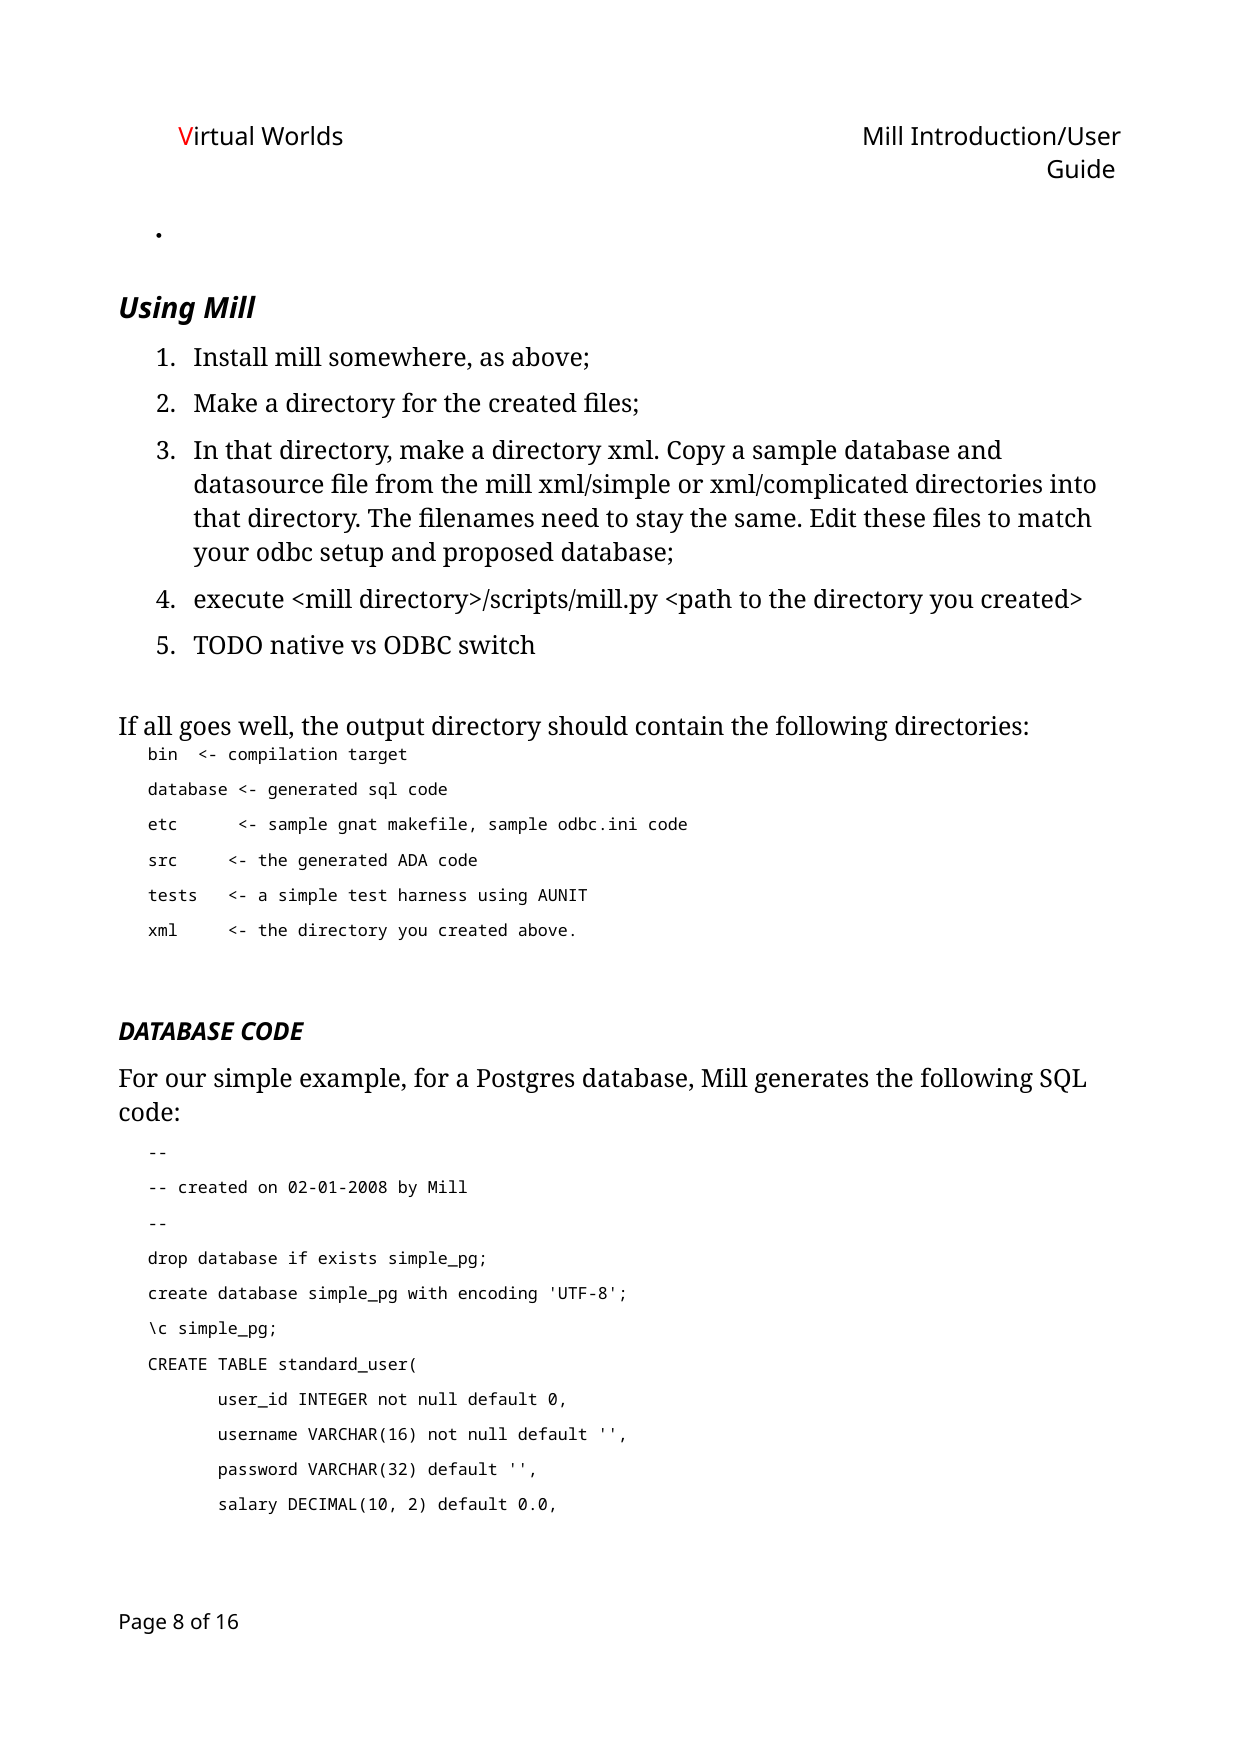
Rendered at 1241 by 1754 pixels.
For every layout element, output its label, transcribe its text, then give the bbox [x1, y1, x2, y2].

text create database simple_pg with encoding 'UTF-8'; [148, 1282, 1122, 1304]
list Make a directory for the created files; [156, 386, 1122, 420]
subtitle Using Mill [118, 287, 1122, 327]
list Install mill somewhere, as above; [156, 339, 1122, 373]
text etc <- sample gnat makefile, sample odbc.ini code [148, 813, 1122, 836]
text bin <- compilation target [148, 743, 1122, 765]
list TODO native vs ODBC switch [156, 628, 1122, 662]
text -- [148, 1211, 1122, 1234]
text password VARCHAR(32) default '', [148, 1458, 1122, 1481]
text database <- generated sql code [148, 778, 1122, 801]
text For our simple example, for a Postgres database, Mill generates the following SQL code: [118, 1060, 1122, 1128]
text If all goes well, the output directory should contain the following directories: [118, 708, 1122, 743]
text CREATE TABLE standard_user( [148, 1352, 1122, 1375]
subtitle DATABASE CODE [118, 1014, 1122, 1048]
text xml <- the directory you created above. [148, 919, 1122, 941]
text salary DECIMAL(10, 2) default 0.0, [148, 1493, 1122, 1516]
text -- created on 02-01-2008 by Mill [148, 1176, 1122, 1199]
text username VARCHAR(16) not null default '', [148, 1423, 1122, 1445]
text src <- the generated ADA code [148, 848, 1122, 871]
text -- [148, 1141, 1122, 1164]
text user_id INTEGER not null default 0, [148, 1387, 1122, 1410]
list In that directory, make a directory xml. Copy a sample database and datasource file from the mill xml/simple or xml/complicated directories into that directory. The filenames need to stay the same. Edit these files to match your odbc setup and proposed database; [156, 433, 1122, 569]
text drop database if exists simple_pg; [148, 1247, 1122, 1269]
list execute <mill directory>/scripts/mill.py <path to the directory you created> [156, 581, 1122, 615]
text \c simple_pg; [148, 1317, 1122, 1340]
text tests <- a simple test harness using AUNIT [148, 883, 1122, 906]
